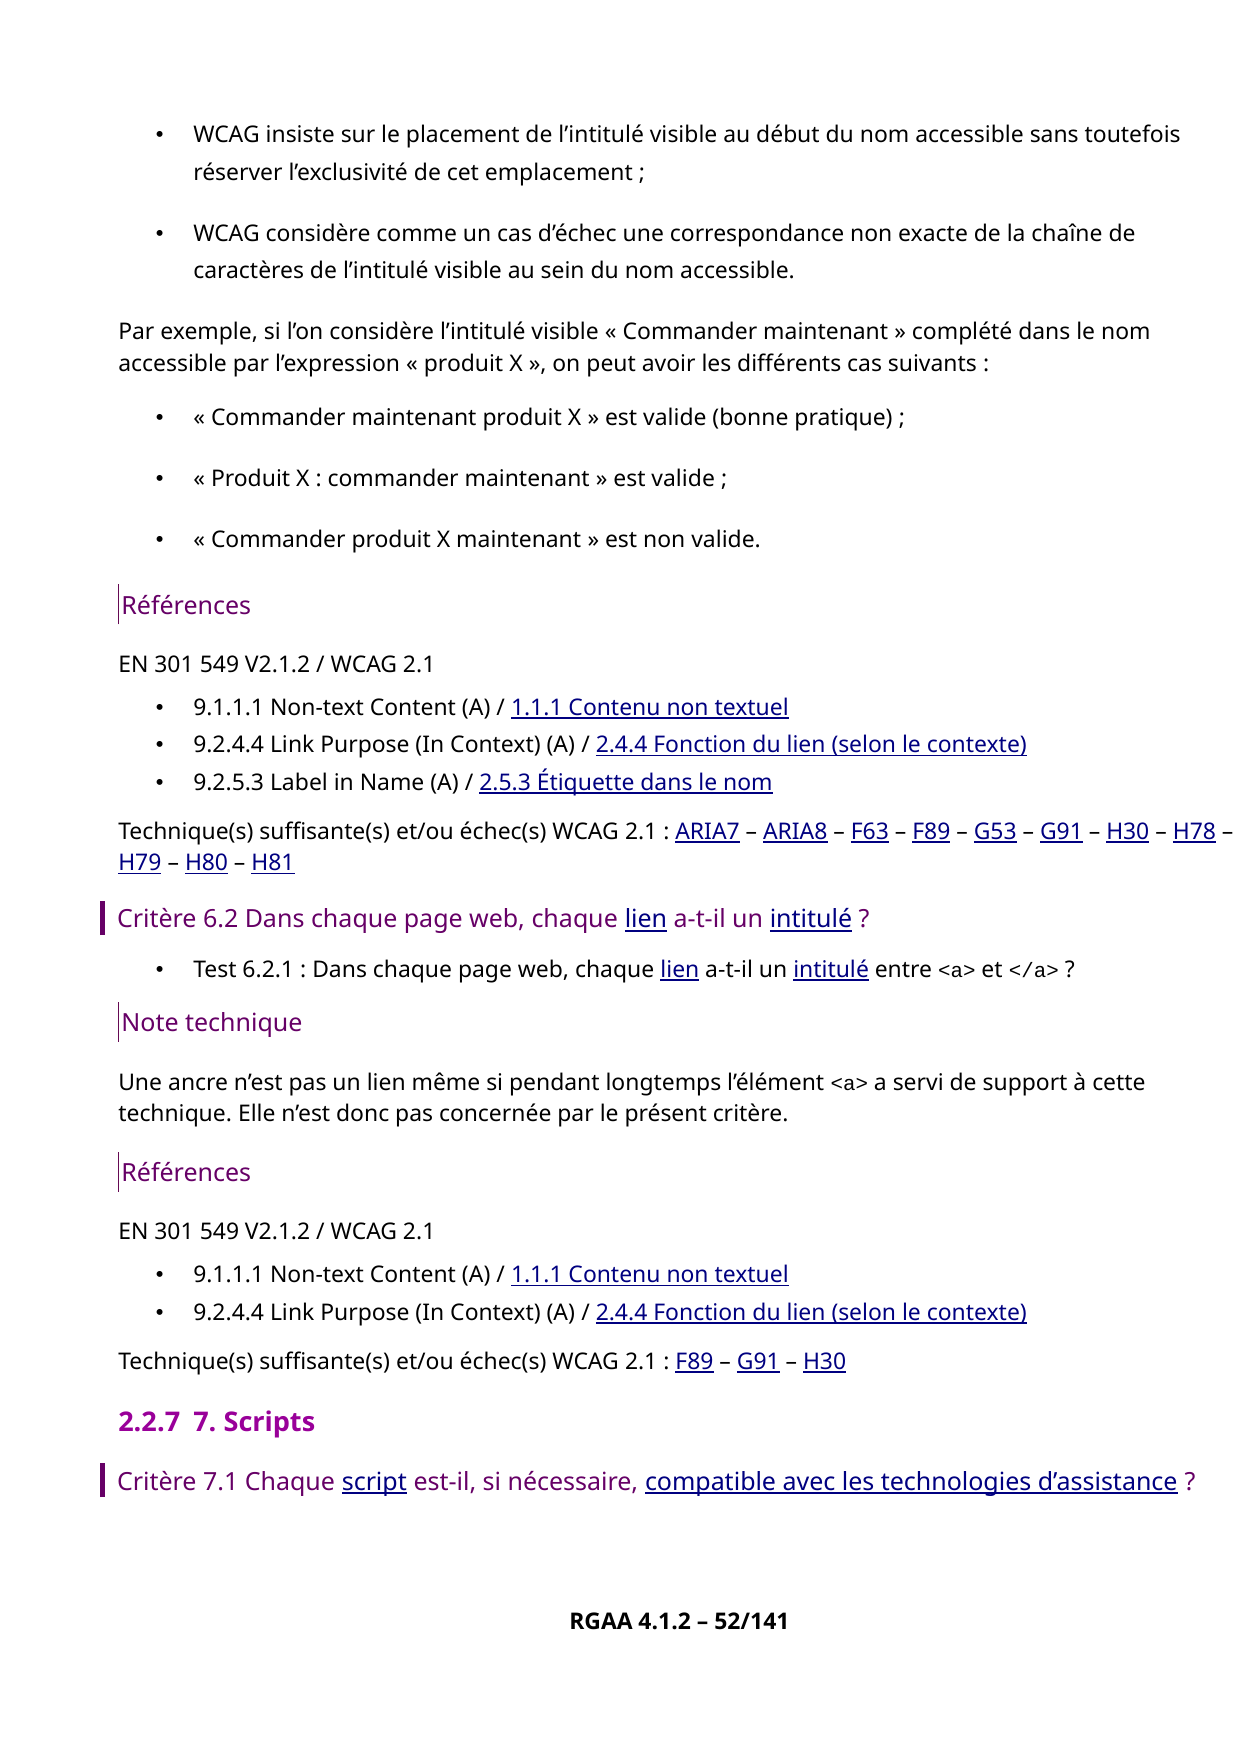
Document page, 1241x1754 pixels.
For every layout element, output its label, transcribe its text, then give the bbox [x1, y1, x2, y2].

text Par exemple, si l’on considère l’intitulé visible « Commander maintenant » complété dans le nom accessible par l’expression « produit X », on peut avoir les différents cas suivants : [118, 315, 1240, 378]
list 9.2.4.4 Link Purpose (In Context) (A) / 2.4.4 Fonction du lien (selon le contexte) [156, 1296, 1240, 1327]
subtitle Critère 6.2 Dans chaque page web, chaque lien a-t-il un intitulé ? [105, 901, 1240, 935]
list WCAG considère comme un cas d’échec une correspondance non exacte de la chaîne de caractères de l’intitulé visible au sein du nom accessible. [156, 217, 1240, 285]
text Technique(s) suffisante(s) et/ou échec(s) WCAG 2.1 : ARIA7 – ARIA8 – F63 – F89 – G53 – G91 – H30 – H78 – H79 – H80 – H81 [118, 815, 1240, 878]
text Une ancre n’est pas un lien même si pendant longtemps l’élément <a> a servi de support à cette technique. Elle n’est donc pas concernée par le présent critère. [118, 1066, 1240, 1128]
list 9.1.1.1 Non-text Content (A) / 1.1.1 Contenu non textuel [156, 691, 1240, 722]
text EN 301 549 V2.1.2 / WCAG 2.1 [118, 1215, 1240, 1246]
list 9.1.1.1 Non-text Content (A) / 1.1.1 Contenu non textuel [156, 1258, 1240, 1289]
list 9.2.5.3 Label in Name (A) / 2.5.3 Étiquette dans le nom [156, 766, 1240, 797]
subtitle 7. Scripts [118, 1403, 1240, 1439]
list 9.2.4.4 Link Purpose (In Context) (A) / 2.4.4 Fonction du lien (selon le contexte) [156, 728, 1240, 759]
list WCAG insiste sur le placement de l’intitulé visible au début du nom accessible sans toutefois réserver l’exclusivité de cet emplacement ; [156, 118, 1240, 187]
list « Produit X : commander maintenant » est valide ; [156, 462, 1240, 493]
list « Commander produit X maintenant » est non valide. [156, 523, 1240, 554]
subtitle Critère 7.1 Chaque script est-il, si nécessaire, compatible avec les technologies d’assistance ? [105, 1463, 1240, 1497]
subtitle Références [119, 584, 1240, 624]
text Technique(s) suffisante(s) et/ou échec(s) WCAG 2.1 : F89 – G91 – H30 [118, 1345, 1240, 1376]
subtitle Note technique [119, 1002, 1240, 1042]
list Test 6.2.1 : Dans chaque page web, chaque lien a-t-il un intitulé entre <a> et </a> ? [156, 953, 1240, 984]
list « Commander maintenant produit X » est valide (bonne pratique) ; [156, 401, 1240, 432]
subtitle Références [119, 1152, 1240, 1192]
text EN 301 549 V2.1.2 / WCAG 2.1 [118, 648, 1240, 679]
